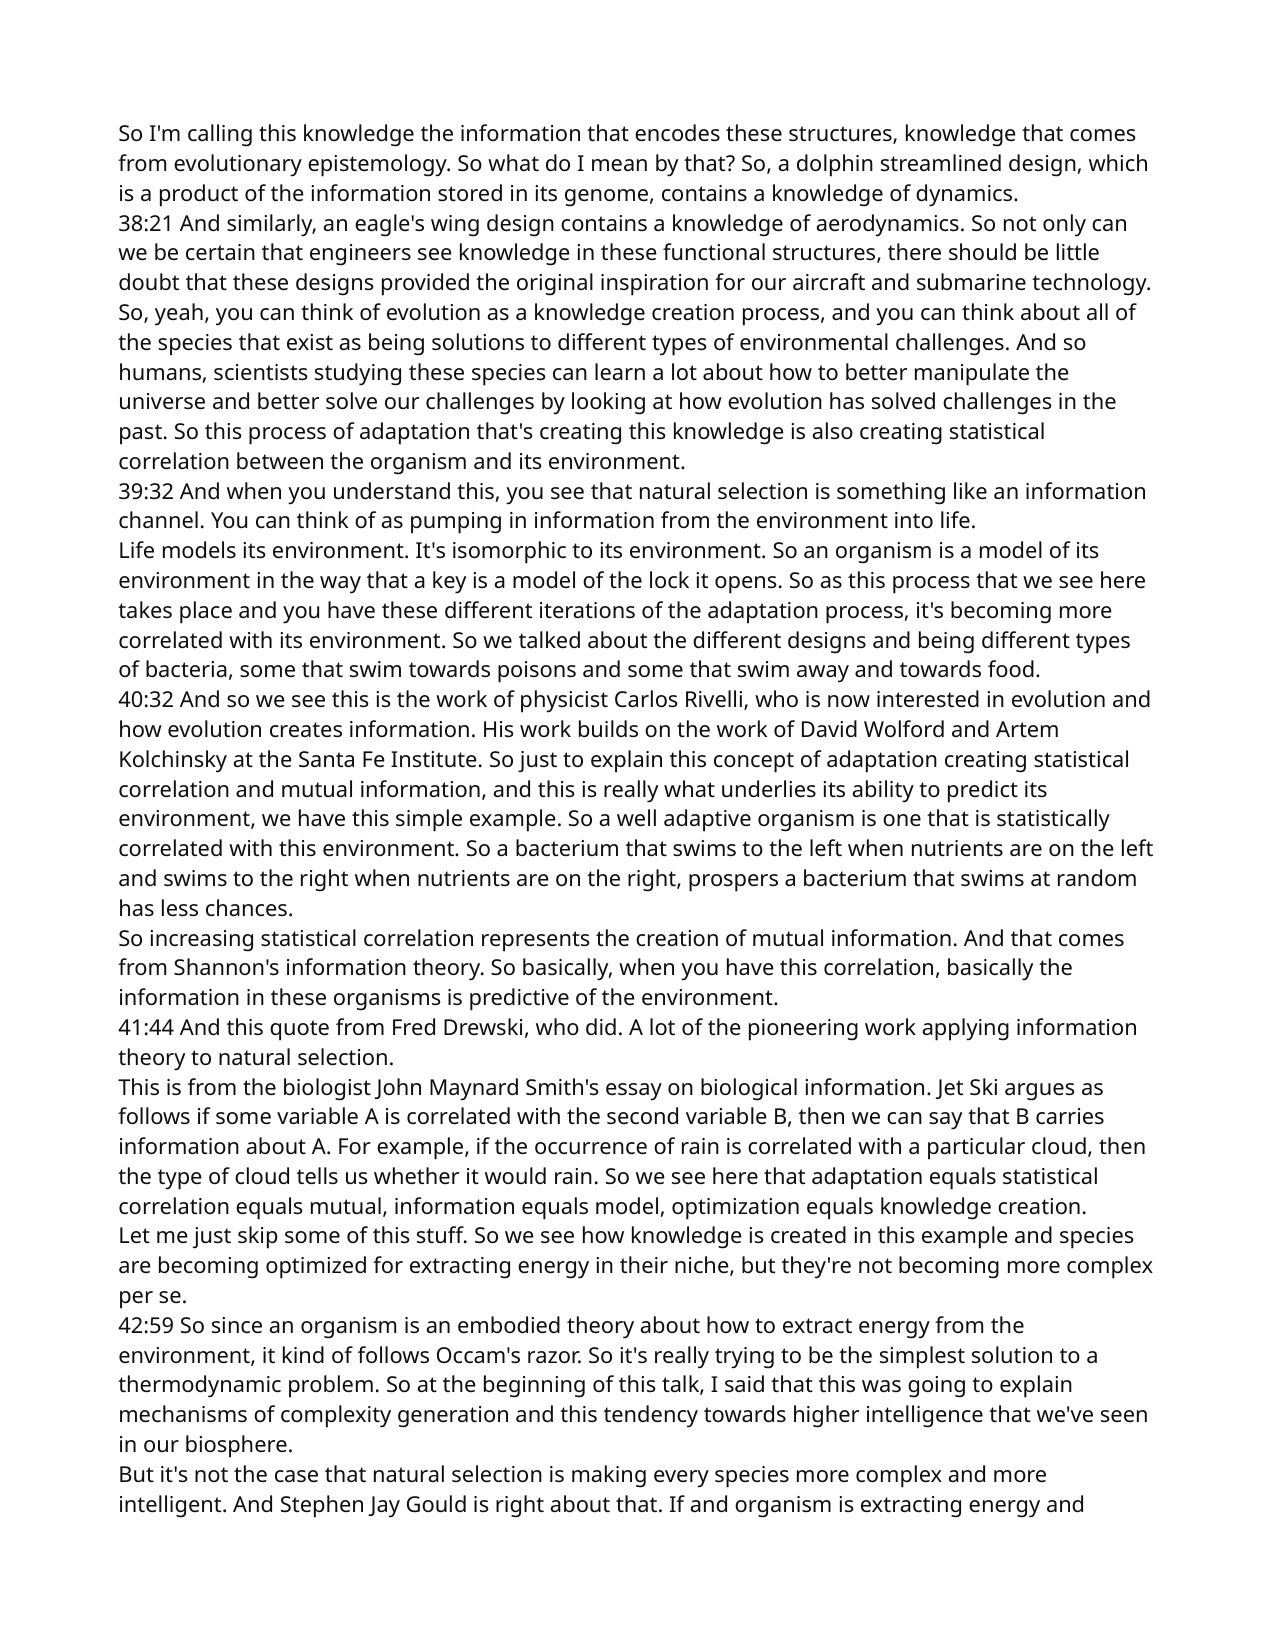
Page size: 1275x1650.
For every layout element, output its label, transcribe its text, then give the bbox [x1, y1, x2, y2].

text 39:32 And when you understand this, you see that natural selection is something like an information channel. You can think of as pumping in information from the environment into life. [118, 476, 1157, 535]
text Let me just skip some of this stuff. So we see how knowledge is created in this example and species are becoming optimized for extracting energy in their niche, but they're not becoming more complex per se. [118, 1220, 1157, 1310]
text 42:59 So since an organism is an embodied theory about how to extract energy from the environment, it kind of follows Occam's razor. So it's really trying to be the simplest solution to a thermodynamic problem. So at the beginning of this talk, I said that this was going to explain mechanisms of complexity generation and this tendency towards higher intelligence that we've seen in our biosphere. [118, 1310, 1157, 1459]
text 38:21 And similarly, an eagle's wing design contains a knowledge of aerodynamics. So not only can we be certain that engineers see knowledge in these functional structures, there should be little doubt that these designs provided the original inspiration for our aircraft and submarine technology. [118, 207, 1157, 297]
text So, yeah, you can think of evolution as a knowledge creation process, and you can think about all of the species that exist as being solutions to different types of environmental challenges. And so humans, scientists studying these species can learn a lot about how to better manipulate the universe and better solve our challenges by looking at how evolution has solved challenges in the past. So this process of adaptation that's creating this knowledge is also creating statistical correlation between the organism and its environment. [118, 297, 1157, 476]
text So I'm calling this knowledge the information that encodes these structures, knowledge that comes from evolutionary epistemology. So what do I mean by that? So, a dolphin streamlined design, which is a product of the information stored in its genome, contains a knowledge of dynamics. [118, 118, 1157, 207]
text But it's not the case that natural selection is making every species more complex and more intelligent. And Stephen Jay Gould is right about that. If and organism is extracting energy and [118, 1459, 1157, 1518]
text Life models its environment. It's isomorphic to its environment. So an organism is a model of its environment in the way that a key is a model of the lock it opens. So as this process that we see here takes place and you have these different iterations of the adaptation process, it's becoming more correlated with its environment. So we talked about the different designs and being different types of bacteria, some that swim towards poisons and some that swim away and towards food. [118, 535, 1157, 684]
text 41:44 And this quote from Fred Drewski, who did. A lot of the pioneering work applying information theory to natural selection. [118, 1012, 1157, 1071]
text 40:32 And so we see this is the work of physicist Carlos Rivelli, who is now interested in evolution and how evolution creates information. His work builds on the work of David Wolford and Artem Kolchinsky at the Santa Fe Institute. So just to explain this concept of adaptation creating statistical correlation and mutual information, and this is really what underlies its ability to predict its environment, we have this simple example. So a well adaptive organism is one that is statistically correlated with this environment. So a bacterium that swims to the left when nutrients are on the left and swims to the right when nutrients are on the right, prospers a bacterium that swims at random has less chances. [118, 684, 1157, 922]
text This is from the biologist John Maynard Smith's essay on biological information. Jet Ski argues as follows if some variable A is correlated with the second variable B, then we can say that B carries information about A. For example, if the occurrence of rain is correlated with a particular cloud, then the type of cloud tells us whether it would rain. So we see here that adaptation equals statistical correlation equals mutual, information equals model, optimization equals knowledge creation. [118, 1071, 1157, 1220]
text So increasing statistical correlation represents the creation of mutual information. And that comes from Shannon's information theory. So basically, when you have this correlation, basically the information in these organisms is predictive of the environment. [118, 922, 1157, 1012]
